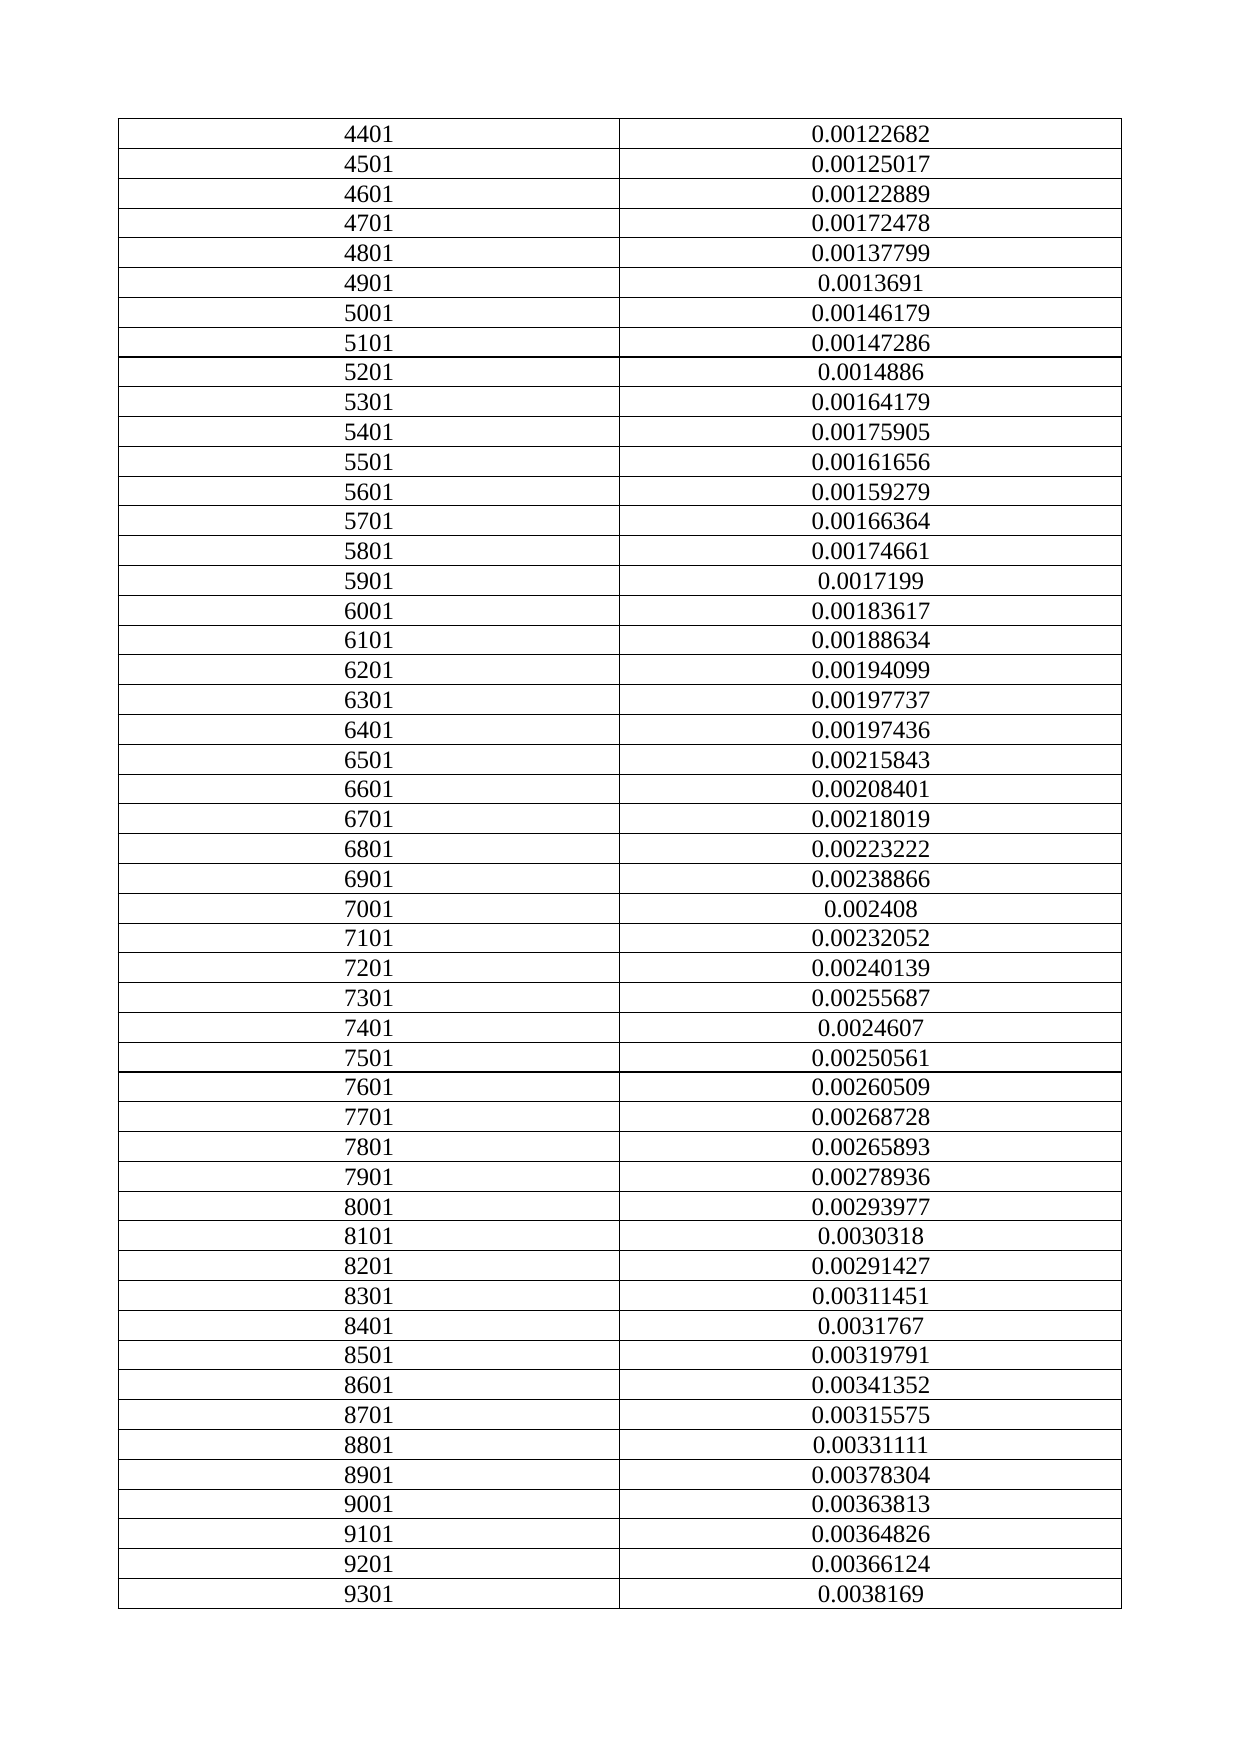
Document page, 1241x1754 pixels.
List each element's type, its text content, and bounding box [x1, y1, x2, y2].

table_cell 0.0038169 [620, 1579, 1121, 1608]
table_cell 0.00268728 [620, 1102, 1121, 1131]
table_cell 0.00197737 [620, 685, 1121, 714]
table_cell 0.00137799 [620, 238, 1121, 267]
table_cell 6101 [119, 626, 619, 654]
table_cell 8501 [119, 1341, 619, 1369]
table_cell 5401 [119, 417, 619, 446]
table_cell 0.00250561 [620, 1043, 1121, 1071]
table_cell 0.00331111 [620, 1430, 1121, 1459]
table_cell 0.00364826 [620, 1519, 1121, 1548]
table_cell 6801 [119, 834, 619, 863]
table_cell 8801 [119, 1430, 619, 1459]
table_cell 9001 [119, 1490, 619, 1518]
table_cell 5501 [119, 447, 619, 476]
table_cell 8001 [119, 1192, 619, 1220]
table_cell 0.0014886 [620, 358, 1121, 386]
table_cell 4701 [119, 209, 619, 237]
table_cell 0.0024607 [620, 1013, 1121, 1042]
table_cell 5601 [119, 477, 619, 505]
table_cell 0.00341352 [620, 1370, 1121, 1399]
table_cell 9101 [119, 1519, 619, 1548]
table_cell 5101 [119, 328, 619, 356]
table_cell 4901 [119, 268, 619, 297]
table_cell 0.00363813 [620, 1490, 1121, 1518]
table_cell 0.00125017 [620, 149, 1121, 178]
table_cell 6401 [119, 715, 619, 744]
table_cell 0.00197436 [620, 715, 1121, 744]
table_cell 0.00240139 [620, 953, 1121, 982]
table_cell 6701 [119, 804, 619, 833]
table_cell 5201 [119, 358, 619, 386]
table_cell 0.00161656 [620, 447, 1121, 476]
table_cell 0.00260509 [620, 1073, 1121, 1101]
table_cell 7801 [119, 1132, 619, 1161]
table_cell 0.00164179 [620, 387, 1121, 416]
table_cell 0.00293977 [620, 1192, 1121, 1220]
table_cell 5901 [119, 566, 619, 595]
table_cell 7001 [119, 894, 619, 922]
table_cell 4801 [119, 238, 619, 267]
table_cell 6901 [119, 864, 619, 893]
table_cell 0.00147286 [620, 328, 1121, 356]
table_cell 5301 [119, 387, 619, 416]
table_cell 0.00315575 [620, 1400, 1121, 1429]
table_cell 0.002408 [620, 894, 1121, 922]
table_cell 0.00194099 [620, 655, 1121, 684]
table_cell 7301 [119, 983, 619, 1012]
table_cell 6301 [119, 685, 619, 714]
table_cell 6001 [119, 596, 619, 624]
table_cell 0.00319791 [620, 1341, 1121, 1369]
table_cell 5801 [119, 536, 619, 565]
table_cell 0.0013691 [620, 268, 1121, 297]
table_cell 8301 [119, 1281, 619, 1310]
table_cell 0.00175905 [620, 417, 1121, 446]
table_cell 0.0017199 [620, 566, 1121, 595]
table_cell 0.00166364 [620, 506, 1121, 535]
table_cell 5701 [119, 506, 619, 535]
table_cell 0.0031767 [620, 1311, 1121, 1339]
table_cell 7901 [119, 1162, 619, 1191]
table_cell 0.00172478 [620, 209, 1121, 237]
table_cell 0.00159279 [620, 477, 1121, 505]
table_cell 4501 [119, 149, 619, 178]
table_cell 8401 [119, 1311, 619, 1339]
table_cell 8101 [119, 1221, 619, 1250]
table_cell 9201 [119, 1549, 619, 1578]
table_cell 0.00188634 [620, 626, 1121, 654]
table_cell 0.00215843 [620, 745, 1121, 773]
table_cell 0.00378304 [620, 1460, 1121, 1488]
table_cell 8901 [119, 1460, 619, 1488]
table_cell 0.00218019 [620, 804, 1121, 833]
table_cell 0.00255687 [620, 983, 1121, 1012]
table_cell 0.00122889 [620, 179, 1121, 207]
table_cell 0.00265893 [620, 1132, 1121, 1161]
table_cell 7701 [119, 1102, 619, 1131]
table_cell 0.00311451 [620, 1281, 1121, 1310]
table_cell 0.00366124 [620, 1549, 1121, 1578]
table_cell 6501 [119, 745, 619, 773]
table_cell 0.00232052 [620, 924, 1121, 952]
table_cell 6201 [119, 655, 619, 684]
table_cell 0.00291427 [620, 1251, 1121, 1280]
table_cell 0.00174661 [620, 536, 1121, 565]
table_cell 6601 [119, 775, 619, 803]
table_cell 7501 [119, 1043, 619, 1071]
table_cell 4601 [119, 179, 619, 207]
table_cell 0.0030318 [620, 1221, 1121, 1250]
table_cell 0.00122682 [620, 119, 1121, 148]
table_cell 7201 [119, 953, 619, 982]
table_cell 9301 [119, 1579, 619, 1608]
table_cell 0.00208401 [620, 775, 1121, 803]
table_cell 0.00146179 [620, 298, 1121, 327]
table_cell 4401 [119, 119, 619, 148]
table_cell 0.00278936 [620, 1162, 1121, 1191]
table_cell 0.00238866 [620, 864, 1121, 893]
table_cell 7401 [119, 1013, 619, 1042]
table_cell 5001 [119, 298, 619, 327]
table_cell 8201 [119, 1251, 619, 1280]
table_cell 8601 [119, 1370, 619, 1399]
table_cell 7601 [119, 1073, 619, 1101]
table_cell 7101 [119, 924, 619, 952]
table_cell 0.00183617 [620, 596, 1121, 624]
table_cell 0.00223222 [620, 834, 1121, 863]
table_cell 8701 [119, 1400, 619, 1429]
